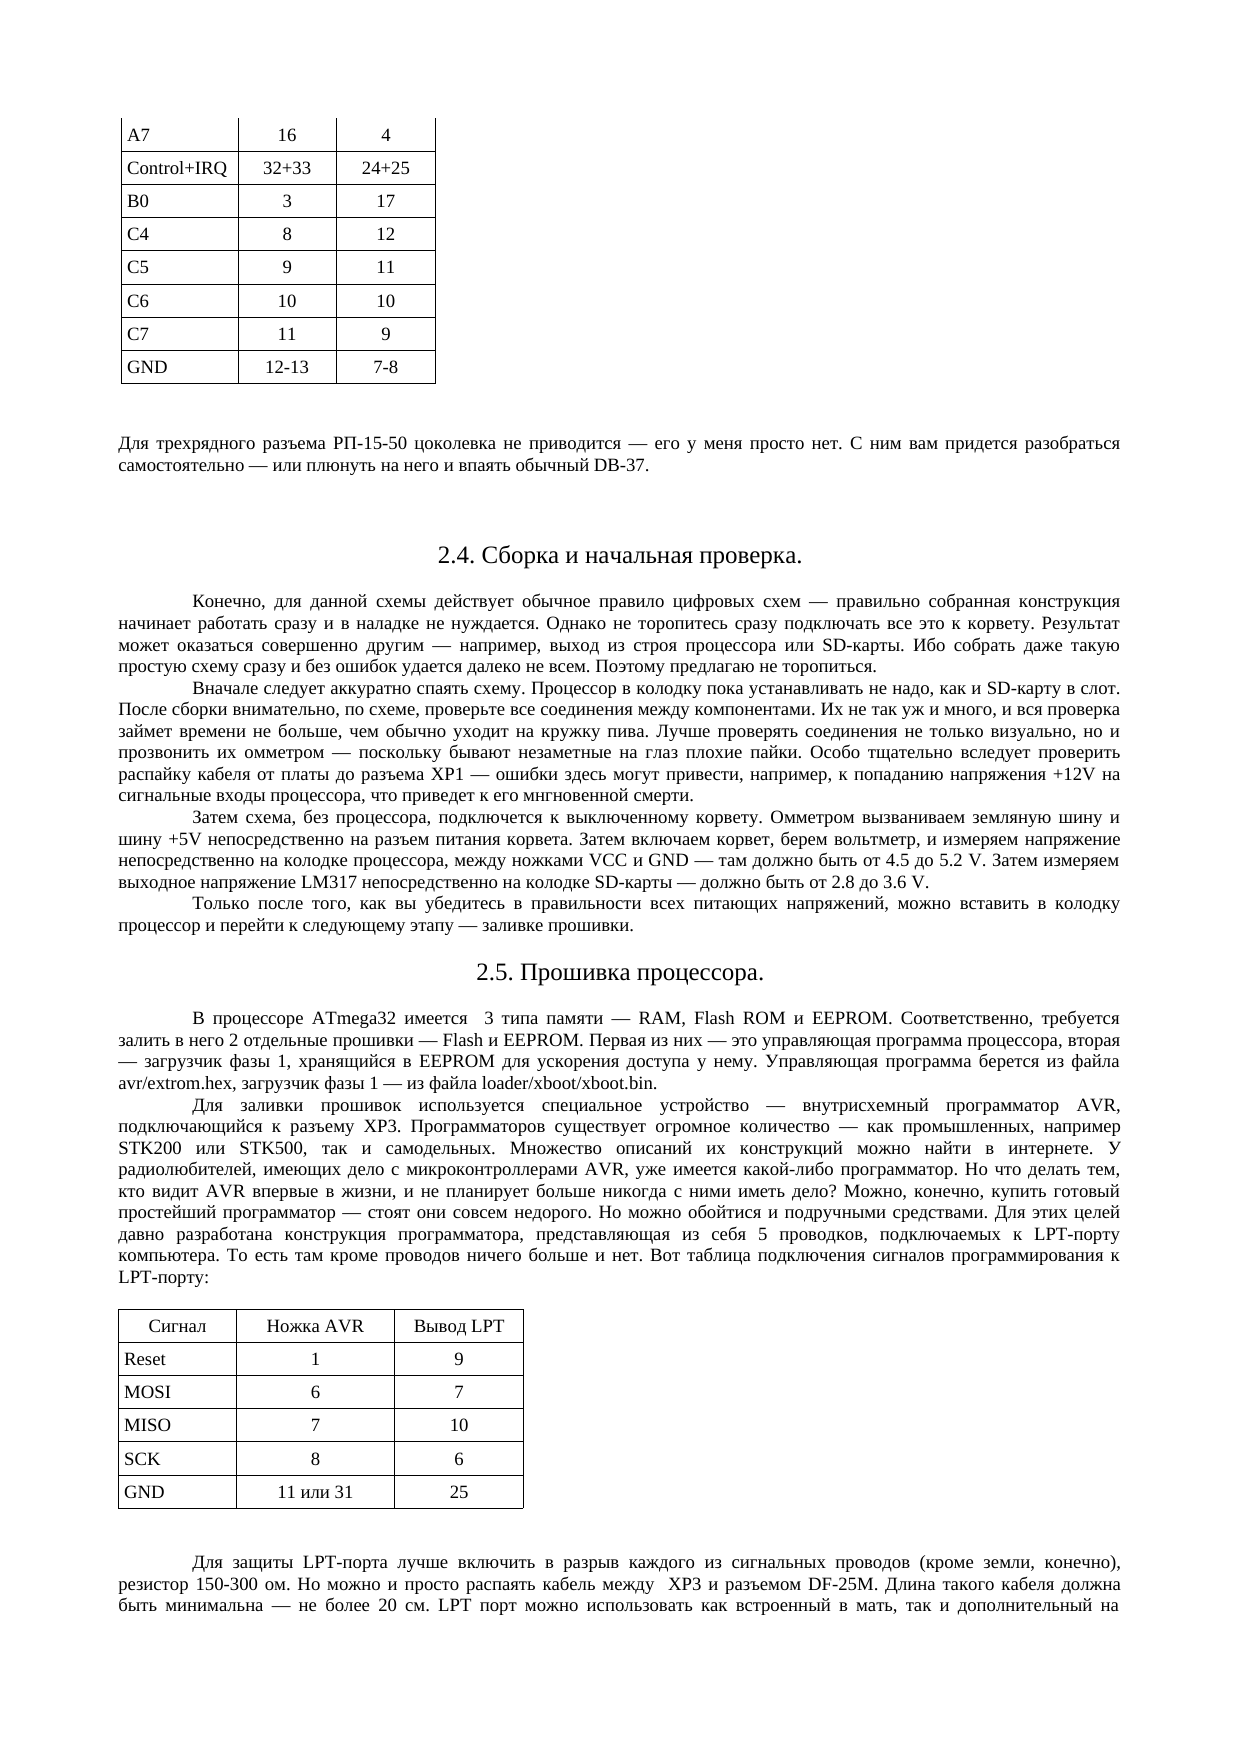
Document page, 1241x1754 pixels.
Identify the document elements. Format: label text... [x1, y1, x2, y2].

table_cell C4 [122, 218, 238, 250]
table_header Сигнал [119, 1310, 236, 1342]
text Для защиты LPT-порта лучше включить в разрыв каждого из сигнальных проводов (кроме земли, конечно), резистор 150-300 ом. Но можно и просто распаять кабель между XP3 и разъемом DF-25M. Длина такого кабеля должна быть минимальна — не более 20 см. LPT порт можно использовать как встроенный в мать, так и дополнительный на [118, 1551, 1122, 1616]
table_cell Control+IRQ [122, 152, 238, 184]
table_cell 9 [337, 318, 435, 350]
text В процессоре ATmega32 имеется 3 типа памяти — RAM, Flash ROM и EEPROM. Соответственно, требуется залить в него 2 отдельные прошивки — Flash и EEPROM. Первая из них — это управляющая программа процессора, вторая — загрузчик фазы 1, хранящийся в EEPROM для ускорения доступа у нему. Управляющая программа берется из файла avr/extrom.hex, загрузчик фазы 1 — из файла loader/xboot/xboot.bin. [118, 1007, 1122, 1093]
table_cell 10 [337, 285, 435, 317]
text Затем схема, без процессора, подключется к выключенному корвету. Омметром вызваниваем земляную шину и шину +5V непосредственно на разъем питания корвета. Затем включаем корвет, берем вольтметр, и измеряем напряжение непосредственно на колодке процессора, между ножками VCC и GND — там должно быть от 4.5 до 5.2 V. Затем измеряем выходное напряжение LM317 непосредственно на колодке SD-карты — должно быть от 2.8 до 3.6 V. [118, 806, 1122, 892]
text Только после того, как вы убедитесь в правильности всех питающих напряжений, можно вставить в колодку процессор и перейти к следующему этапу — заливке прошивки. [118, 892, 1122, 935]
table_cell 6 [395, 1442, 523, 1475]
text 2.4. Сборка и начальная проверка. [118, 540, 1122, 569]
table_cell 11 [337, 251, 435, 284]
table_cell B0 [122, 185, 238, 217]
table_cell 16 [239, 118, 336, 151]
table_cell Reset [119, 1343, 236, 1375]
table_cell 11 или 31 [237, 1476, 394, 1508]
text Конечно, для данной схемы действует обычное правило цифровых схем — правильно собранная конструкция начинает работать сразу и в наладке не нуждается. Однако не торопитесь сразу подключать все это к корвету. Результат может оказаться совершенно другим — например, выход из строя процессора или SD-карты. Ибо собрать даже такую простую схему сразу и без ошибок удается далеко не всем. Поэтому предлагаю не торопиться. [118, 590, 1122, 677]
text Для трехрядного разъема РП-15-50 цоколевка не приводится — его у меня просто нет. С ним вам придется разобраться самостоятельно — или плюнуть на него и впаять обычный DB-37. [118, 432, 1122, 475]
table_cell 12-13 [239, 351, 336, 383]
table_cell 7-8 [337, 351, 435, 383]
table_cell 10 [395, 1409, 523, 1441]
table_cell 9 [395, 1343, 523, 1375]
table_cell C5 [122, 251, 238, 284]
table_cell A7 [122, 118, 238, 151]
table_cell 7 [395, 1376, 523, 1408]
table_header Вывод LPT [395, 1310, 523, 1342]
text Вначале следует аккуратно спаять схему. Процессор в колодку пока устанавливать не надо, как и SD-карту в слот. После сборки внимательно, по схеме, проверьте все соединения между компонентами. Их не так уж и много, и вся проверка займет времени не больше, чем обычно уходит на кружку пива. Лучше проверять соединения не только визуально, но и прозвонить их омметром — поскольку бывают незаметные на глаз плохие пайки. Особо тщательно вследует проверить распайку кабеля от платы до разъема ХР1 — ошибки здесь могут привести, например, к попаданию напряжения +12V на сигнальные входы процессора, что приведет к его мнгновенной смерти. [118, 677, 1122, 806]
table_cell GND [119, 1476, 236, 1508]
table_cell 11 [239, 318, 336, 350]
table_cell 9 [239, 251, 336, 284]
table_cell 25 [395, 1476, 523, 1508]
table_cell 17 [337, 185, 435, 217]
table_header Ножка AVR [237, 1310, 394, 1342]
table_cell MOSI [119, 1376, 236, 1408]
table_cell 1 [237, 1343, 394, 1375]
table_cell SCK [119, 1442, 236, 1475]
table_cell 6 [237, 1376, 394, 1408]
table_cell MISO [119, 1409, 236, 1441]
table_cell 24+25 [337, 152, 435, 184]
table_cell C7 [122, 318, 238, 350]
table_cell 32+33 [239, 152, 336, 184]
text 2.5. Прошивка процессора. [118, 957, 1122, 986]
text Для заливки прошивок используется специальное устройство — внутрисхемный программатор AVR, подключающийся к разъему XP3. Программаторов существует огромное количество — как промышленных, например STK200 или STK500, так и самодельных. Множество описаний их конструкций можно найти в интернете. У радиолюбителей, имеющих дело с микроконтроллерами AVR, уже имеется какой-либо программатор. Но что делать тем, кто видит AVR впервые в жизни, и не планирует больше никогда с ними иметь дело? Можно, конечно, купить готовый простейший программатор — стоят они совсем недорого. Но можно обойтися и подручными средствами. Для этих целей давно разработана конструкция программатора, представляющая из себя 5 проводков, подключаемых к LPT-порту компьютера. То есть там кроме проводов ничего больше и нет. Вот таблица подключения сигналов программирования к LPT-порту: [118, 1093, 1122, 1287]
table_cell 10 [239, 285, 336, 317]
table_cell 4 [337, 118, 435, 151]
table_cell 8 [237, 1442, 394, 1475]
table_cell 8 [239, 218, 336, 250]
table_cell C6 [122, 285, 238, 317]
table_cell 12 [337, 218, 435, 250]
table_cell 7 [237, 1409, 394, 1441]
table_cell GND [122, 351, 238, 383]
table_cell 3 [239, 185, 336, 217]
